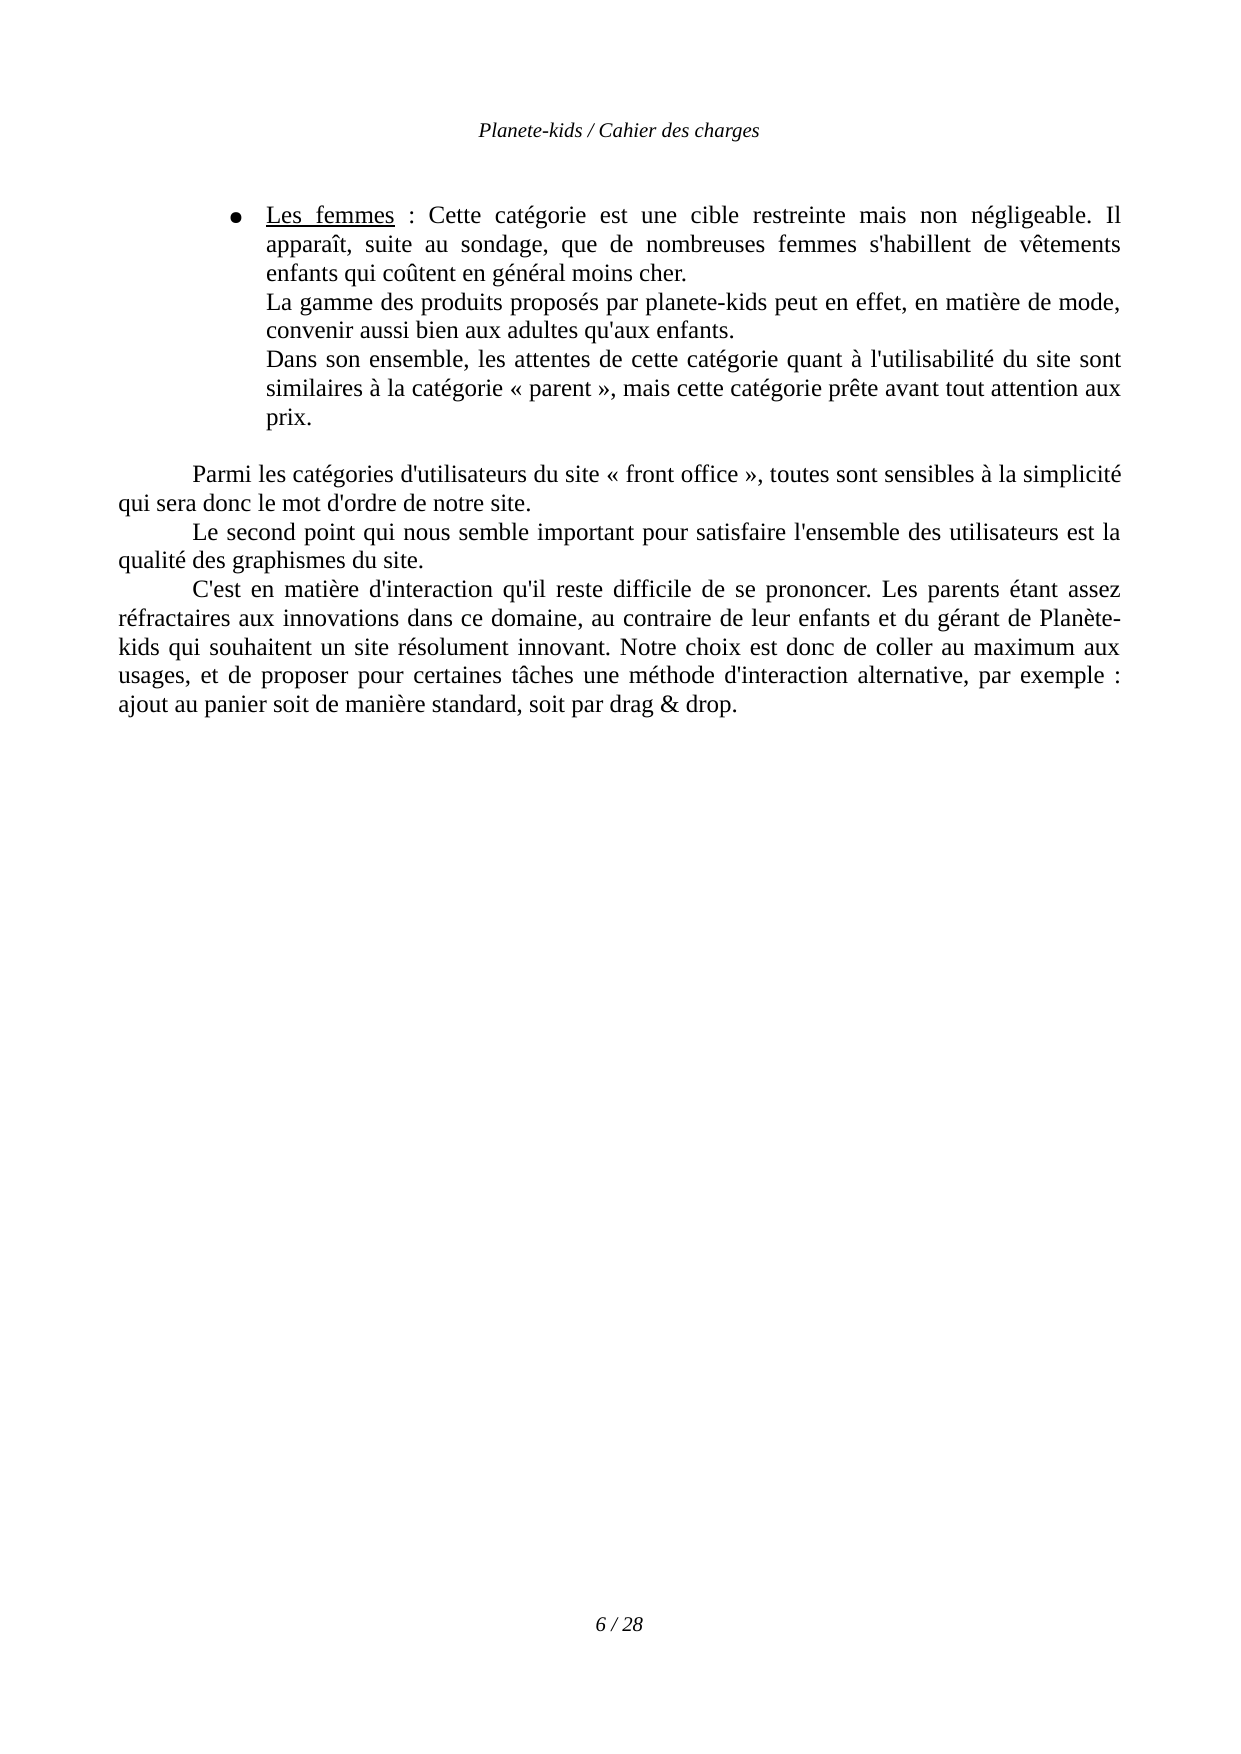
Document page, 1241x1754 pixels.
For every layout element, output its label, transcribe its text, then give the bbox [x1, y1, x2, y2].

list La gamme des produits proposés par planete-kids peut en effet, en matière de mode, convenir aussi bien aux adultes qu'aux enfants. [228, 287, 1122, 344]
text Le second point qui nous semble important pour satisfaire l'ensemble des utilisateurs est la qualité des graphismes du site. [118, 517, 1122, 574]
text C'est en matière d'interaction qu'il reste difficile de se prononcer. Les parents étant assez réfractaires aux innovations dans ce domaine, au contraire de leur enfants et du gérant de Planète-kids qui souhaitent un site résolument innovant. Notre choix est donc de coller au maximum aux usages, et de proposer pour certaines tâches une méthode d'interaction alternative, par exemple : ajout au panier soit de manière standard, soit par drag & drop. [118, 574, 1122, 718]
text Parmi les catégories d'utilisateurs du site « front office », toutes sont sensibles à la simplicité qui sera donc le mot d'ordre de notre site. [118, 459, 1122, 517]
list Dans son ensemble, les attentes de cette catégorie quant à l'utilisabilité du site sont similaires à la catégorie « parent », mais cette catégorie prête avant tout attention aux prix. [228, 344, 1122, 430]
list Les femmes : Cette catégorie est une cible restreinte mais non négligeable. Il apparaît, suite au sondage, que de nombreuses femmes s'habillent de vêtements enfants qui coûtent en général moins cher. [228, 200, 1122, 287]
